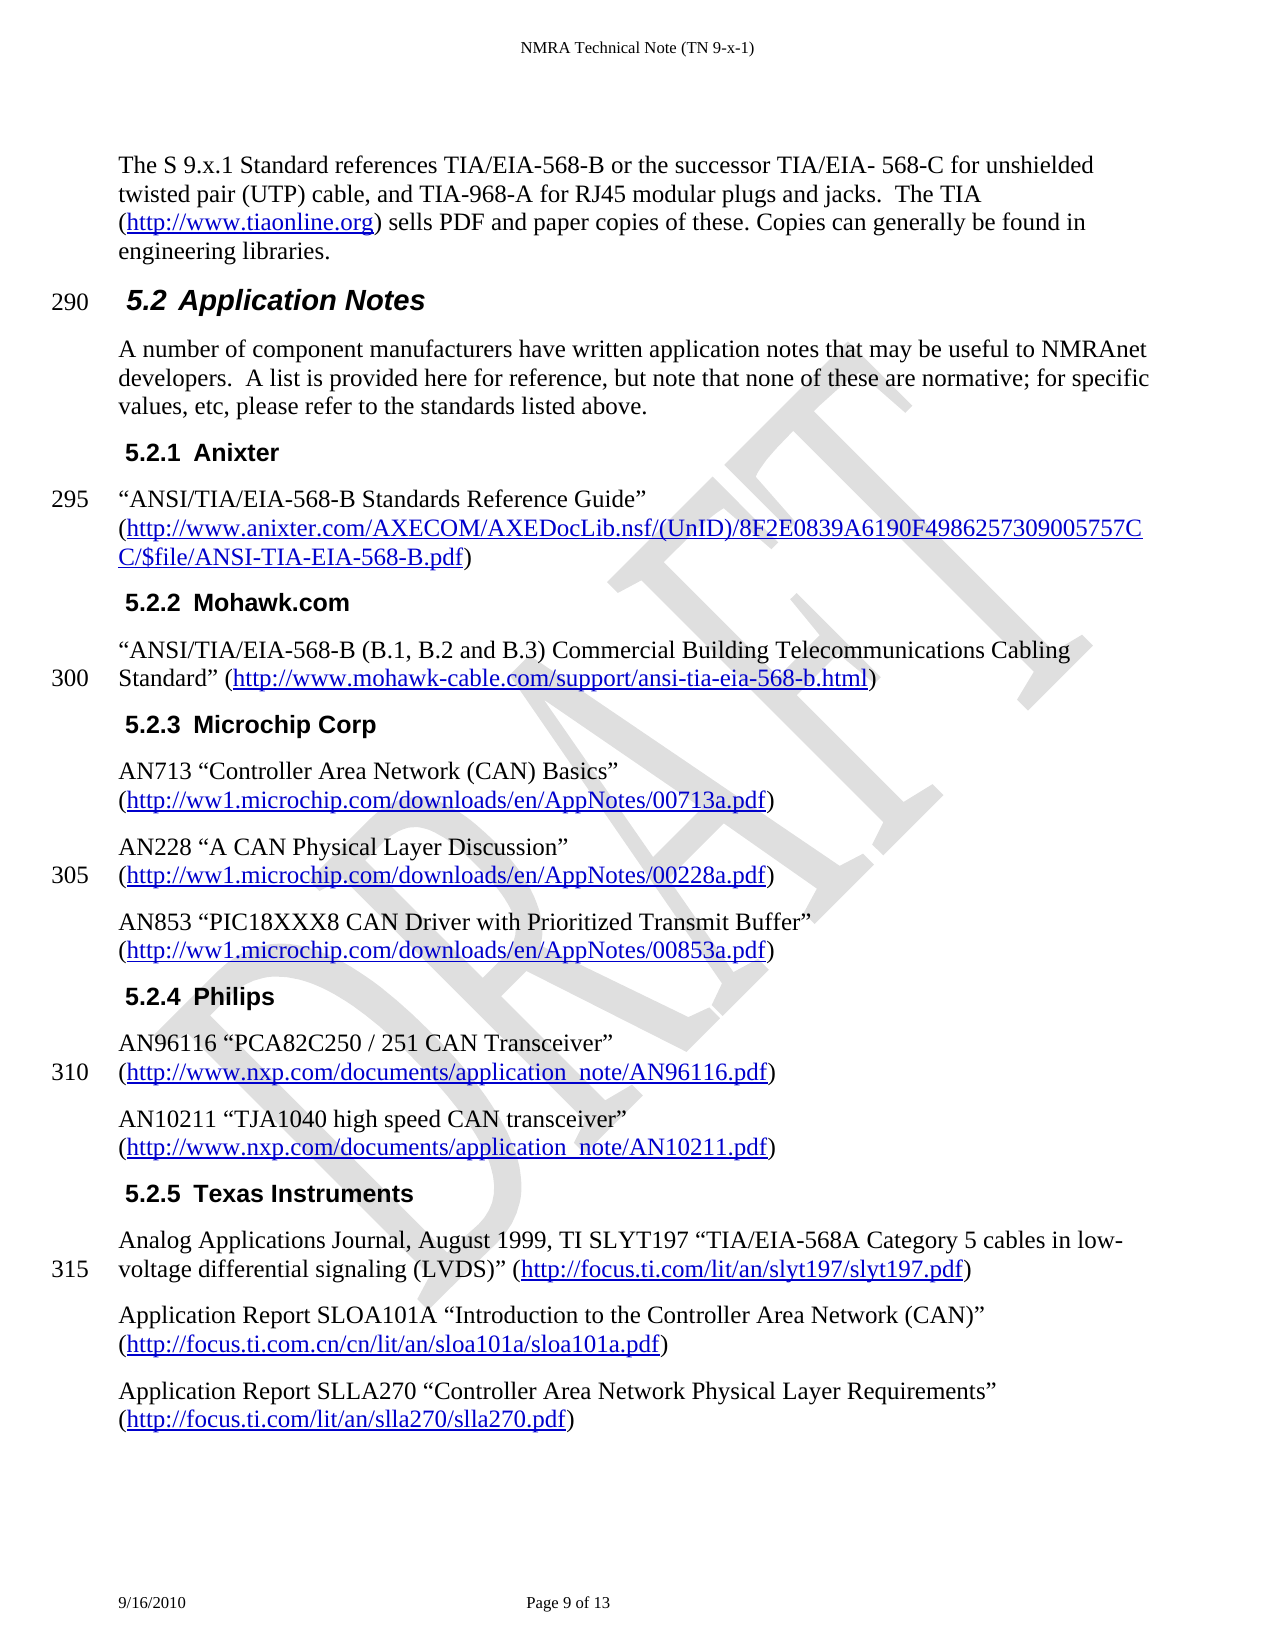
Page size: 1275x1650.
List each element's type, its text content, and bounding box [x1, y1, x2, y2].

text AN228 “A CAN Physical Layer Discussion” (http://ww1.microchip.com/downloads/en/AppNotes/00228a.pdf) [673, 832, 815, 889]
subtitle Texas Instruments [519, 1179, 1157, 1208]
text Application Report SLLA270 “Controller Area Network Physical Layer Requirements” (http://focus.ti.com/lit/an/slla270/slla270.pdf) [118, 1376, 1157, 1433]
text “ANSI/TIA/EIA-568-B Standards Reference Guide” (http://www.anixter.com/AXECOM/AXEDocLib.nsf/(UnID)/8F2E0839A6190F4986257309005757CC/$file/ANSI-TIA-EIA-568-B.pdf) [888, 484, 1157, 571]
text “ANSI/TIA/EIA-568-B (B.1, B.2 and B.3) Commercial Building Telecommunications Cabling Standard” (http://www.mohawk-cable.com/support/ansi-tia-eia-568-b.html) [738, 635, 818, 675]
subtitle [813, 710, 1157, 739]
text “ANSI/TIA/EIA-568-B Standards Reference Guide” (http://www.anixter.com/AXECOM/AXEDocLib.nsf/(UnID)/8F2E0839A6190F4986257309005757CC/$file/ANSI-TIA-EIA-568-B.pdf) [722, 484, 899, 538]
text AN853 “PIC18XXX8 CAN Driver with Prioritized Transmit Buffer” (http://ww1.microchip.com/downloads/en/AppNotes/00853a.pdf) [689, 907, 1157, 964]
subtitle [842, 438, 1157, 467]
text AN228 “A CAN Physical Layer Discussion” (http://ww1.microchip.com/downloads/en/AppNotes/00228a.pdf) [366, 832, 493, 885]
text AN96116 “PCA82C250 / 251 CAN Transceiver” (http://www.nxp.com/documents/application_note/AN96116.pdf) [534, 1028, 1157, 1086]
subtitle Philips [502, 982, 603, 1011]
text “ANSI/TIA/EIA-568-B (B.1, B.2 and B.3) Commercial Building Telecommunications Cabling Standard” (http://www.mohawk-cable.com/support/ansi-tia-eia-568-b.html) [801, 635, 1033, 692]
text Analog Applications Journal, August 1999, TI SLYT197 “TIA/EIA-568A Category 5 cables in low-voltage differential signaling (LVDS)” (http://focus.ti.com/lit/an/slyt197/slyt197.pdf) [457, 1225, 1157, 1283]
text AN713 “Controller Area Network (CAN) Basics” (http://ww1.microchip.com/downloads/en/AppNotes/00713a.pdf) [584, 756, 701, 810]
subtitle Texas Instruments [118, 1179, 361, 1208]
subtitle Philips [118, 982, 205, 1011]
subtitle Philips [729, 982, 1157, 1011]
subtitle [691, 588, 978, 617]
subtitle [992, 588, 1157, 617]
text “ANSI/TIA/EIA-568-B Standards Reference Guide” (http://www.anixter.com/AXECOM/AXEDocLib.nsf/(UnID)/8F2E0839A6190F4986257309005757CC/$file/ANSI-TIA-EIA-568-B.pdf) [665, 539, 932, 571]
text AN853 “PIC18XXX8 CAN Driver with Prioritized Transmit Buffer” (http://ww1.microchip.com/downloads/en/AppNotes/00853a.pdf) [413, 907, 515, 961]
text “ANSI/TIA/EIA-568-B (B.1, B.2 and B.3) Commercial Building Telecommunications Cabling Standard” (http://www.mohawk-cable.com/support/ansi-tia-eia-568-b.html) [118, 635, 748, 692]
subtitle [763, 438, 828, 467]
text AN10211 “TJA1040 high speed CAN transceiver” (http://www.nxp.com/documents/application_note/AN10211.pdf) [492, 1104, 1157, 1161]
subtitle Texas Instruments [375, 1179, 494, 1208]
text Application Report SLOA101A “Introduction to the Controller Area Network (CAN)” (http://focus.ti.com.cn/cn/lit/an/sloa101a/sloa101a.pdf) [118, 1301, 1157, 1358]
text The S 9.x.1 Standard references TIA/EIA-568-B or the successor TIA/EIA- 568-C for unshielded twisted pair (UTP) cable, and TIA-968-A for RJ45 modular plugs and jacks. The TIA (http://www.tiaonline.org) sells PDF and paper copies of these. Copies can generally be found in engineering libraries. [118, 150, 1157, 265]
subtitle Philips [619, 982, 721, 1011]
subtitle Anixter [118, 438, 750, 467]
subtitle Mohawk.com [118, 588, 677, 617]
text AN228 “A CAN Physical Layer Discussion” (http://ww1.microchip.com/downloads/en/AppNotes/00228a.pdf) [792, 832, 1157, 889]
text AN96116 “PCA82C250 / 251 CAN Transceiver” (http://www.nxp.com/documents/application_note/AN96116.pdf) [428, 1028, 545, 1082]
text A number of component manufacturers have written application notes that may be useful to NMRAnet developers. A list is provided here for reference, but note that none of these are normative; for specific values, etc, please refer to the standards listed above. [118, 334, 1157, 420]
text Analog Applications Journal, August 1999, TI SLYT197 “TIA/EIA-568A Category 5 cables in low-voltage differential signaling (LVDS)” (http://focus.ti.com/lit/an/slyt197/slyt197.pdf) [118, 1225, 428, 1283]
text “ANSI/TIA/EIA-568-B (B.1, B.2 and B.3) Commercial Building Telecommunications Cabling Standard” (http://www.mohawk-cable.com/support/ansi-tia-eia-568-b.html) [1048, 635, 1157, 692]
text AN96116 “PCA82C250 / 251 CAN Transceiver” (http://www.nxp.com/documents/application_note/AN96116.pdf) [118, 1028, 239, 1086]
text AN96116 “PCA82C250 / 251 CAN Transceiver” (http://www.nxp.com/documents/application_note/AN96116.pdf) [224, 1028, 434, 1082]
text AN713 “Controller Area Network (CAN) Basics” (http://ww1.microchip.com/downloads/en/AppNotes/00713a.pdf) [859, 756, 1157, 814]
text AN10211 “TJA1040 high speed CAN transceiver” (http://www.nxp.com/documents/application_note/AN10211.pdf) [118, 1104, 314, 1161]
text AN713 “Controller Area Network (CAN) Basics” (http://ww1.microchip.com/downloads/en/AppNotes/00713a.pdf) [680, 756, 874, 814]
subtitle Philips [376, 982, 474, 1011]
text AN853 “PIC18XXX8 CAN Driver with Prioritized Transmit Buffer” (http://ww1.microchip.com/downloads/en/AppNotes/00853a.pdf) [539, 907, 705, 961]
subtitle [612, 710, 799, 739]
subtitle [552, 710, 599, 739]
subtitle Philips [216, 982, 358, 1011]
text AN713 “Controller Area Network (CAN) Basics” (http://ww1.microchip.com/downloads/en/AppNotes/00713a.pdf) [118, 756, 601, 814]
subtitle Microchip Corp [118, 710, 552, 739]
text AN853 “PIC18XXX8 CAN Driver with Prioritized Transmit Buffer” (http://ww1.microchip.com/downloads/en/AppNotes/00853a.pdf) [118, 907, 424, 964]
text AN10211 “TJA1040 high speed CAN transceiver” (http://www.nxp.com/documents/application_note/AN10211.pdf) [300, 1104, 481, 1157]
text AN228 “A CAN Physical Layer Discussion” (http://ww1.microchip.com/downloads/en/AppNotes/00228a.pdf) [486, 832, 653, 885]
subtitle Application Notes [118, 283, 1157, 316]
text “ANSI/TIA/EIA-568-B Standards Reference Guide” (http://www.anixter.com/AXECOM/AXEDocLib.nsf/(UnID)/8F2E0839A6190F4986257309005757CC/$file/ANSI-TIA-EIA-568-B.pdf) [118, 484, 704, 571]
text AN228 “A CAN Physical Layer Discussion” (http://ww1.microchip.com/downloads/en/AppNotes/00228a.pdf) [118, 832, 355, 889]
